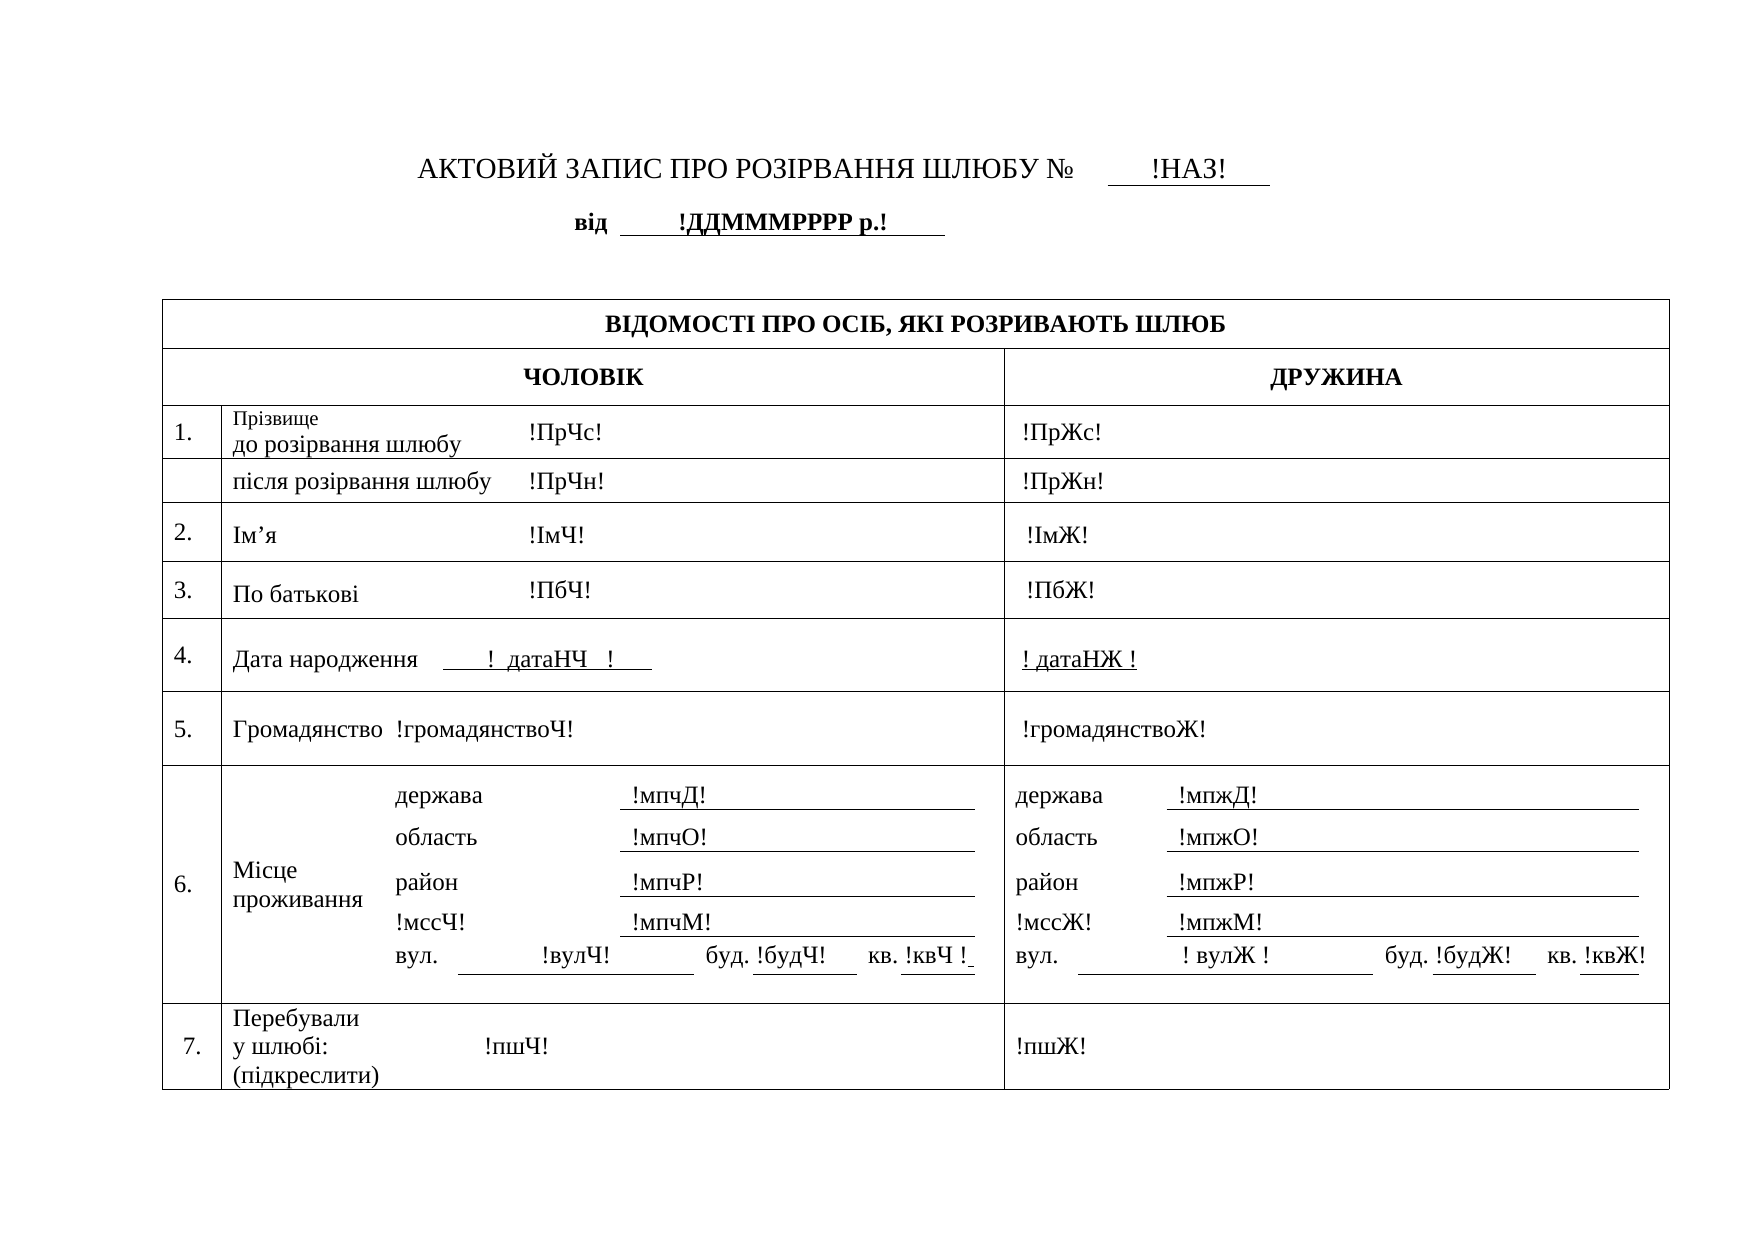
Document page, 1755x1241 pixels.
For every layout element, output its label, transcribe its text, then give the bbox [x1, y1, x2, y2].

table_cell [945, 185, 1669, 235]
table_cell [163, 152, 221, 185]
table_cell [221, 235, 1669, 299]
table_cell По батькові [222, 562, 517, 618]
table_header [1108, 118, 1270, 152]
table_cell [1433, 975, 1536, 1003]
table_cell !мпчО! [620, 810, 975, 851]
table_cell [163, 185, 221, 235]
table_cell [458, 975, 694, 1003]
table_cell вул. [384, 936, 458, 974]
table_cell !ДДМММРРРР р.! [620, 185, 945, 235]
table_cell !мссЖ! [1005, 896, 1167, 936]
table_cell держава [384, 766, 620, 809]
table_header [221, 118, 384, 152]
table_cell !мпжМ! [1167, 897, 1639, 936]
table_cell !НАЗ! [1108, 152, 1270, 185]
table_cell [1580, 975, 1639, 1003]
table_cell [1639, 766, 1669, 809]
table_cell [975, 766, 1004, 809]
table_cell !вулЧ! [458, 936, 694, 974]
table_cell [975, 851, 1004, 896]
table_cell [1536, 974, 1580, 1003]
table_cell область [1005, 809, 1167, 851]
table_cell буд. !будЧ! [694, 937, 857, 974]
table_cell [901, 975, 975, 1003]
table_cell Прізвище до розірвання шлюбу [222, 406, 517, 458]
table_cell !мпчМ! [620, 897, 975, 936]
table_cell ! вулЖ ! [1078, 936, 1373, 974]
table_cell !мпчД! [620, 766, 975, 809]
table_cell !ІмЖ! [1005, 503, 1669, 561]
table_cell ! датаНЖ ! [1005, 619, 1669, 691]
table_cell !ПрЖн! [1005, 459, 1669, 502]
table_cell 2. [163, 503, 221, 561]
table_cell 3. [163, 562, 221, 618]
table_cell !ПрЧс! [517, 406, 1004, 458]
table_cell 7. [163, 1004, 221, 1089]
table_header [1270, 118, 1669, 152]
table_cell [694, 974, 753, 1003]
table_cell буд. !будЖ! [1373, 937, 1536, 974]
table_cell !ПрЧн! [517, 459, 1004, 502]
table_cell 5. [163, 692, 221, 765]
table_cell Перебували у шлюбі: (підкреслити) [222, 1004, 473, 1089]
table_cell Громадянство !громадянствоЧ! [222, 692, 1004, 765]
table_cell !ПбЧ! [517, 562, 1004, 618]
table_cell [163, 235, 221, 299]
table_cell !громадянствоЖ! [1005, 692, 1669, 765]
table_cell АКТОВИЙ ЗАПИС ПРО РОЗІРВАННЯ ШЛЮБУ № [384, 152, 1107, 185]
table_cell [1639, 809, 1669, 851]
table_cell !ІмЧ! [517, 503, 1004, 561]
table_cell 6. [163, 766, 221, 1003]
table_cell !ПбЖ! [1005, 562, 1669, 618]
table_cell [1639, 974, 1669, 1003]
table_cell кв. !квЖ! [1536, 936, 1669, 974]
table_cell [1005, 974, 1078, 1003]
table_cell [975, 974, 1004, 1003]
table_header [163, 118, 221, 152]
table_cell 4. [163, 619, 221, 691]
table_cell !ПрЖс! [1005, 406, 1669, 458]
table_cell !мпчР! [620, 852, 975, 896]
table_cell ВІДОМОСТІ ПРО ОСІБ, ЯКІ РОЗРИВАЮТЬ ШЛЮБ [163, 300, 1669, 348]
table_cell держава [1005, 766, 1167, 809]
table_cell [857, 974, 901, 1003]
table_header [384, 118, 1107, 152]
table_cell вул. [1005, 936, 1078, 974]
table_cell !мпжД! [1167, 766, 1639, 809]
table_cell [1270, 152, 1669, 185]
table_cell [1373, 974, 1432, 1003]
table_cell Ім’я [222, 503, 517, 561]
table_cell !мссЧ! [384, 896, 620, 936]
table_cell !мпжО! [1167, 810, 1639, 851]
table_cell ДРУЖИНА [1005, 349, 1669, 405]
table_cell район [1005, 851, 1167, 896]
table_cell після розірвання шлюбу [222, 459, 517, 502]
table_cell Дата народження ! датаНЧ ! [222, 619, 1004, 691]
table_cell область [384, 809, 620, 851]
table_cell кв. !квЧ ! [857, 936, 1004, 974]
table_cell [1639, 896, 1669, 936]
table_cell !пшЧ! [473, 1004, 1004, 1089]
table_cell [221, 152, 384, 185]
table_cell [1639, 851, 1669, 896]
table_cell !пшЖ! [1005, 1004, 1669, 1089]
table_cell [753, 975, 857, 1003]
table_cell [221, 185, 561, 235]
table_cell [975, 896, 1004, 936]
table_cell !мпжР! [1167, 852, 1639, 896]
table_cell від [561, 185, 620, 235]
table_cell ЧОЛОВІК [163, 349, 1004, 405]
table_cell [163, 459, 221, 502]
table_cell Місце проживання [222, 766, 384, 1003]
table_cell 1. [163, 406, 221, 458]
table_cell [384, 974, 458, 1003]
table_cell район [384, 851, 620, 896]
table_cell [1078, 975, 1373, 1003]
table_cell [975, 809, 1004, 851]
